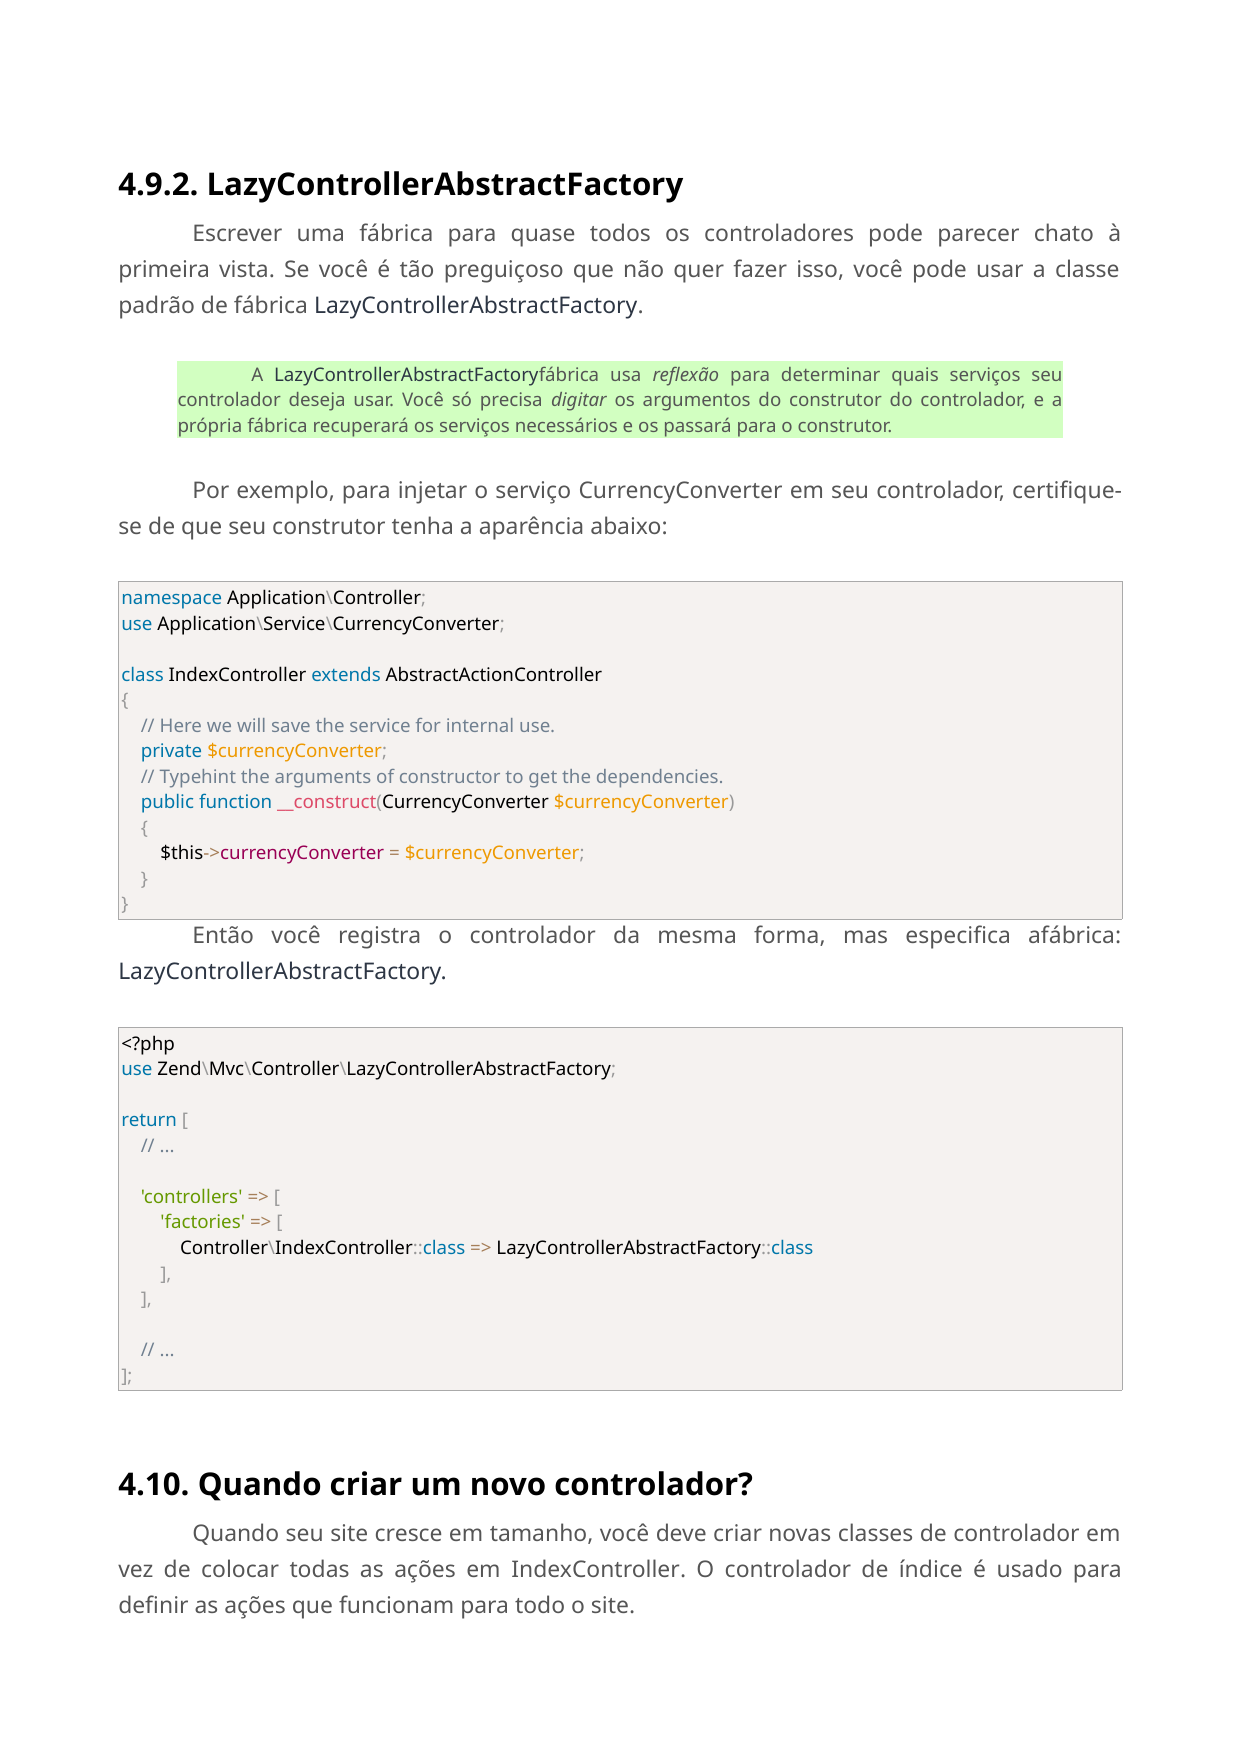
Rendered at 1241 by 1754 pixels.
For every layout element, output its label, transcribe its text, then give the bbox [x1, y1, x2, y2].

text 'factories' => [ [119, 1206, 1122, 1231]
text ]; [119, 1359, 1122, 1390]
text // ... [119, 1129, 1122, 1155]
text A LazyControllerAbstractFactoryfábrica usa reflexão para determinar quais serviços seu controlador deseja usar. Você só precisa digitar os argumentos do construtor do controlador, e a própria fábrica recuperará os serviços necessários e os passará para o construtor. [177, 361, 1063, 438]
subtitle 4.9.2. LazyControllerAbstractFactory [118, 162, 1122, 205]
text use Zend\Mvc\Controller\LazyControllerAbstractFactory; [119, 1053, 1122, 1078]
text public function __construct(CurrencyConverter $currencyConverter) [119, 786, 1122, 811]
text Escrever uma fábrica para quase todos os controladores pode parecer chato à primeira vista. Se você é tão preguiçoso que não quer fazer isso, você pode usar a classe padrão de fábrica LazyControllerAbstractFactory. [118, 217, 1122, 321]
text // Here we will save the service for internal use. [119, 709, 1122, 734]
text $this->currencyConverter = $currencyConverter; [119, 837, 1122, 862]
text private $currencyConverter; [119, 734, 1122, 760]
text Quando seu site cresce em tamanho, você deve criar novas classes de controlador em vez de colocar todas as ações em IndexController. O controlador de índice é usado para definir as ações que funcionam para todo o site. [118, 1517, 1122, 1620]
text } [119, 862, 1122, 888]
text ], [119, 1282, 1122, 1308]
text namespace Application\Controller; [119, 582, 1122, 607]
text { [119, 683, 1122, 709]
text Por exemplo, para injetar o serviço CurrencyConverter em seu controlador, certifique-se de que seu construtor tenha a aparência abaixo: [118, 474, 1122, 541]
text // Typehint the arguments of constructor to get the dependencies. [119, 760, 1122, 786]
text { [119, 811, 1122, 837]
subtitle 4.10. Quando criar um novo controlador? [118, 1462, 1122, 1504]
text 'controllers' => [ [119, 1180, 1122, 1206]
text // ... [119, 1333, 1122, 1359]
text use Application\Service\CurrencyConverter; [119, 607, 1122, 632]
text return [ [119, 1104, 1122, 1129]
text Então você registra o controlador da mesma forma, mas especifica afábrica: LazyControllerAbstractFactory. [118, 920, 1122, 986]
text class IndexController extends AbstractActionController [119, 658, 1122, 683]
text Controller\IndexController::class => LazyControllerAbstractFactory::class [119, 1231, 1122, 1257]
text ], [119, 1257, 1122, 1282]
text } [119, 888, 1122, 919]
text <?php [119, 1028, 1122, 1053]
